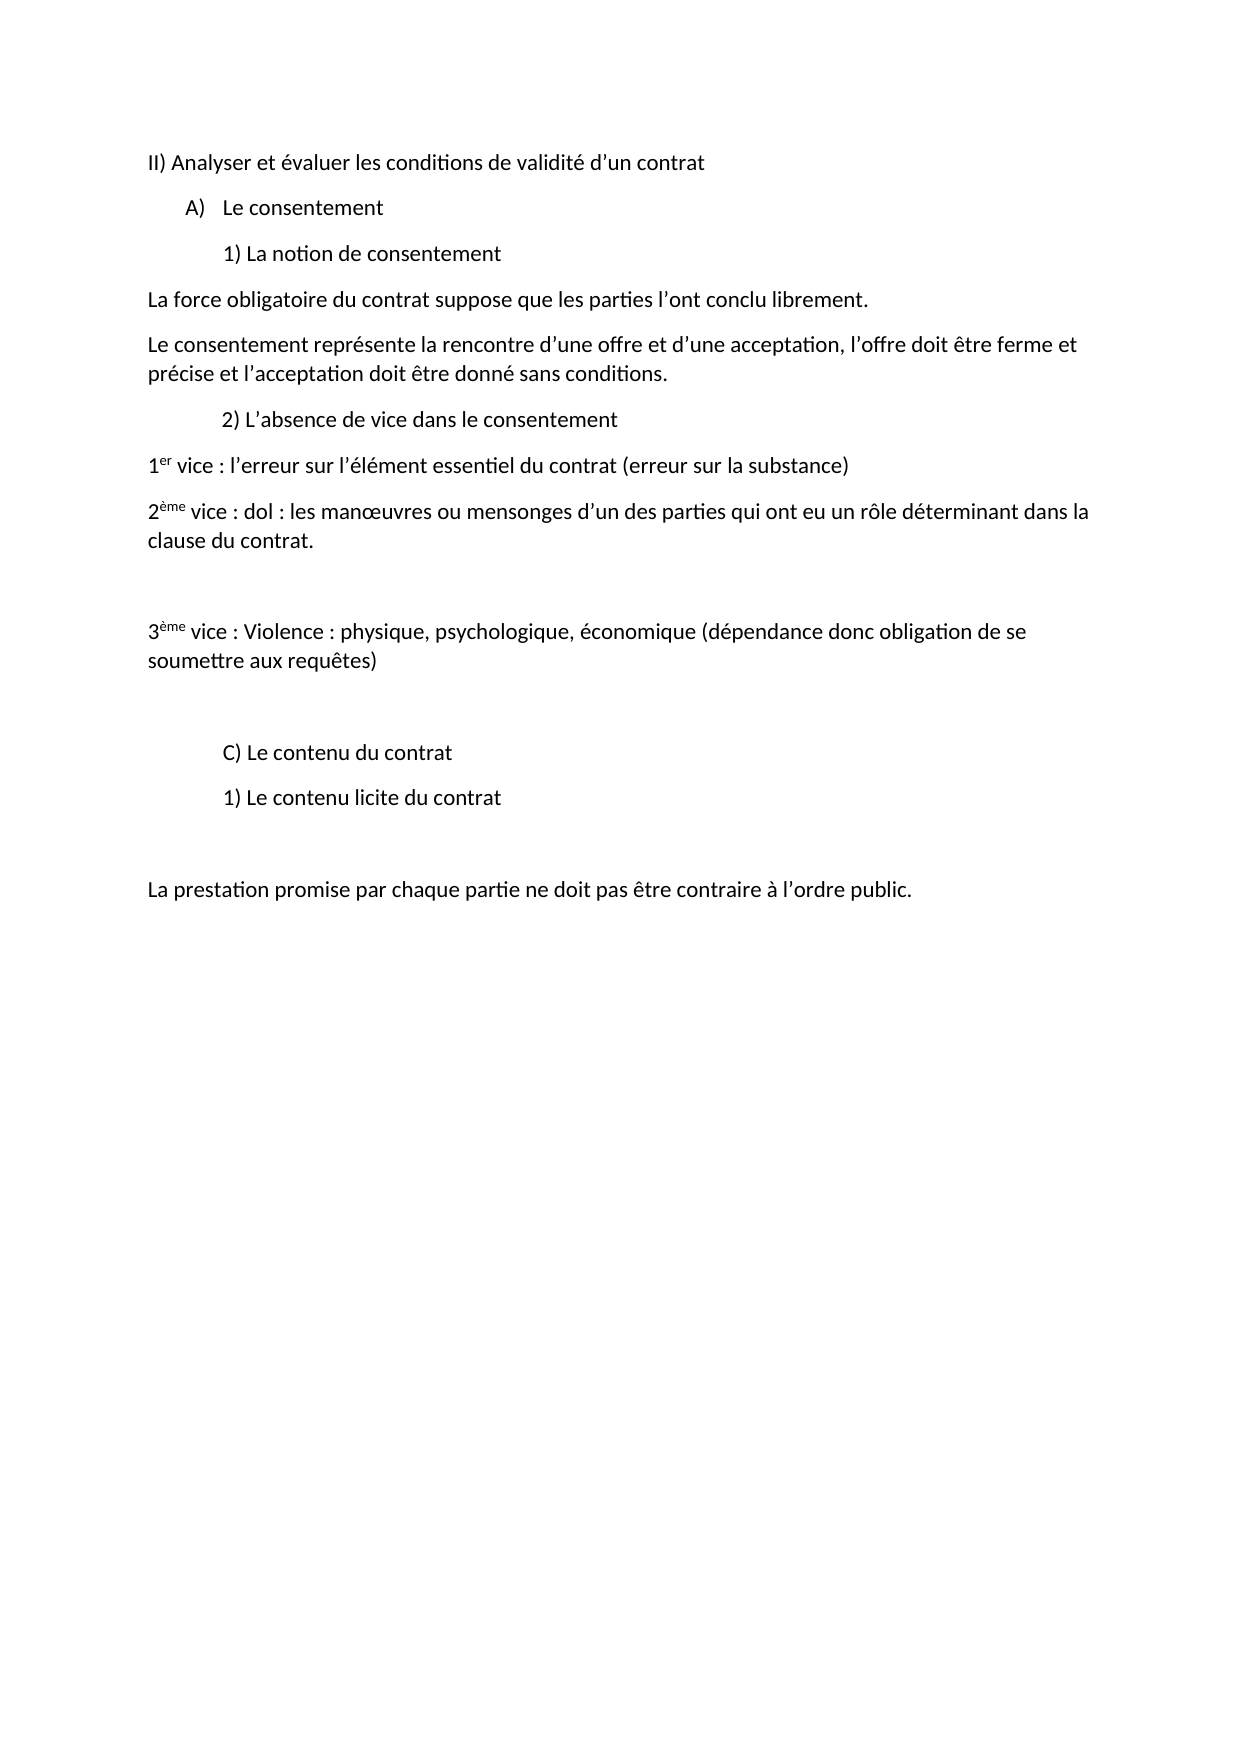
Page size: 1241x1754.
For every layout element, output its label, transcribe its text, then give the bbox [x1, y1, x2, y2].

text 1er vice : l’erreur sur l’élément essentiel du contrat (erreur sur la substance) [148, 451, 1093, 479]
text La force obligatoire du contrat suppose que les parties l’ont conclu librement. [148, 285, 1093, 313]
text 3ème vice : Violence : physique, psychologique, économique (dépendance donc obligation de se soumettre aux requêtes) [148, 617, 1093, 674]
text Le consentement représente la rencontre d’une offre et d’une acceptation, l’offre doit être ferme et précise et l’acceptation doit être donné sans conditions. [148, 331, 1093, 388]
text C) Le contenu du contrat [223, 738, 1093, 766]
text 2ème vice : dol : les manœuvres ou mensonges d’un des parties qui ont eu un rôle déterminant dans la clause du contrat. [148, 497, 1093, 554]
text La prestation promise par chaque partie ne doit pas être contraire à l’ordre public. [148, 875, 1093, 903]
text II) Analyser et évaluer les conditions de validité d’un contrat [148, 148, 1093, 176]
list Le consentement [185, 193, 1093, 221]
text 2) L’absence de vice dans le consentement [148, 405, 1093, 433]
text 1) Le contenu licite du contrat [223, 783, 1093, 812]
list 1) La notion de consentement [223, 239, 1093, 267]
